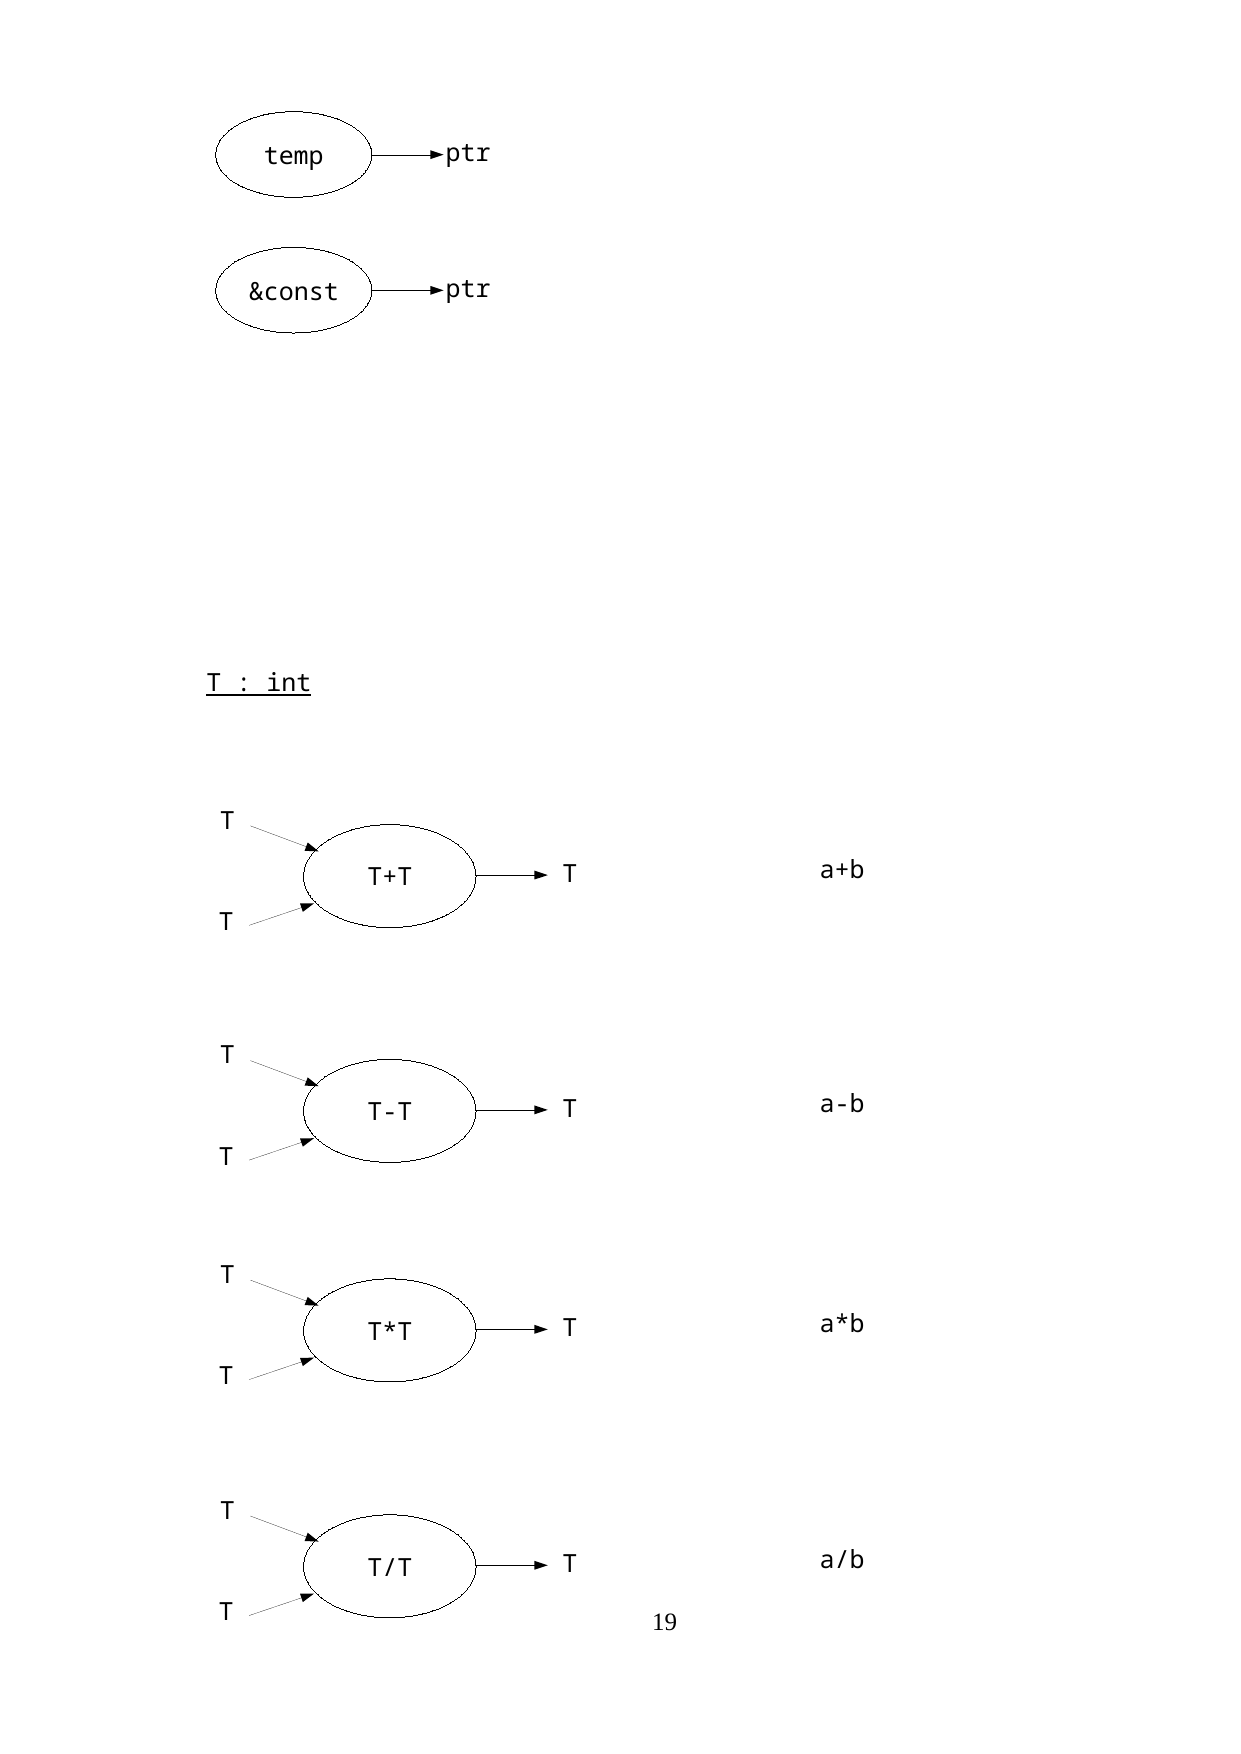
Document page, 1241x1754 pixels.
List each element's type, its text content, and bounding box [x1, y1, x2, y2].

text T : int [118, 665, 1122, 699]
